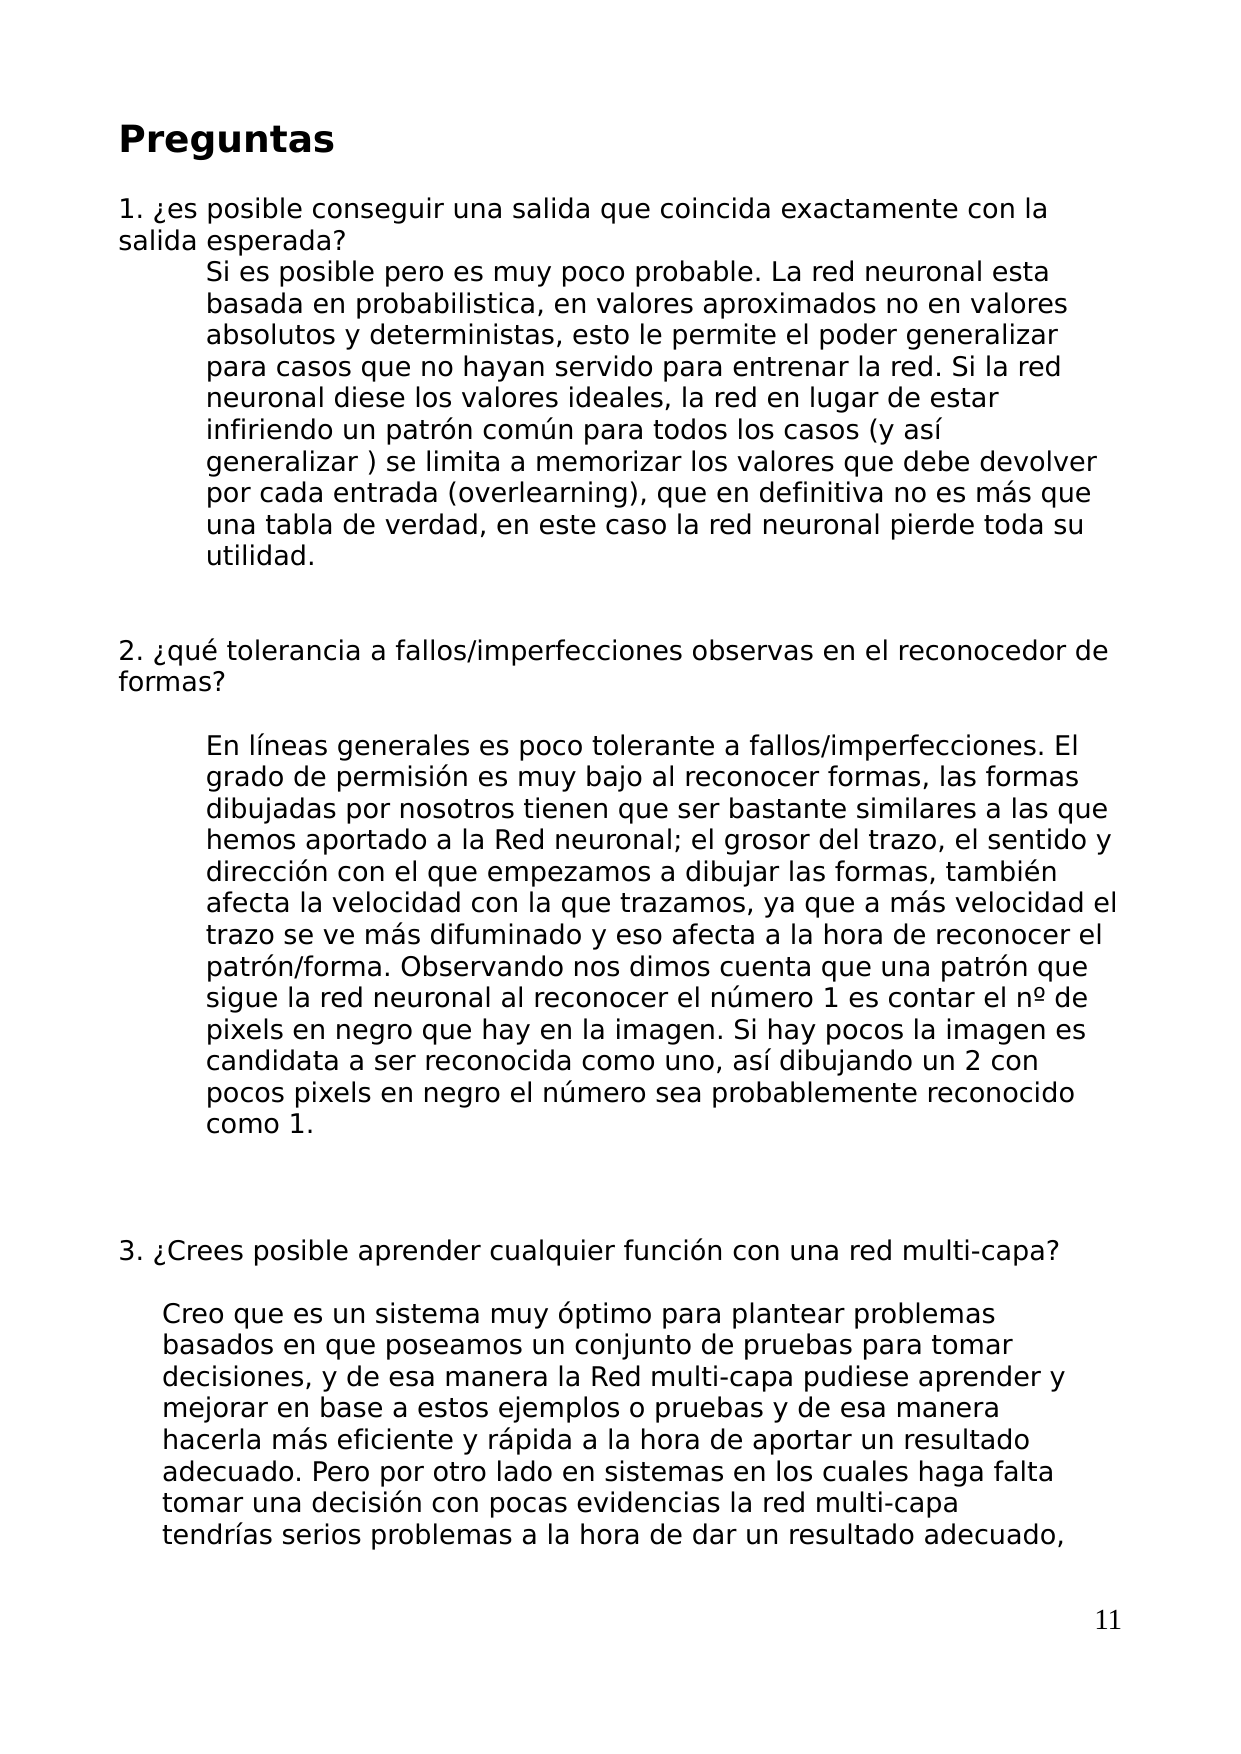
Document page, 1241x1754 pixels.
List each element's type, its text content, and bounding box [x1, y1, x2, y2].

text 3. ¿Crees posible aprender cualquier función con una red multi-capa? [118, 1235, 1122, 1266]
text Si es posible pero es muy poco probable. La red neuronal esta basada en probabilistica, en valores aproximados no en valores absolutos y deterministas, esto le permite el poder generalizar para casos que no hayan servido para entrenar la red. Si la red neuronal diese los valores ideales, la red en lugar de estar infiriendo un patrón común para todos los casos (y así generalizar ) se limita a memorizar los valores que debe devolver por cada entrada (overlearning), que en definitiva no es más que una tabla de verdad, en este caso la red neuronal pierde toda su utilidad. [118, 256, 1122, 572]
text En líneas generales es poco tolerante a fallos/imperfecciones. El grado de permisión es muy bajo al reconocer formas, las formas dibujadas por nosotros tienen que ser bastante similares a las que hemos aportado a la Red neuronal; el grosor del trazo, el sentido y dirección con el que empezamos a dibujar las formas, también afecta la velocidad con la que trazamos, ya que a más velocidad el trazo se ve más difuminado y eso afecta a la hora de reconocer el patrón/forma. Observando nos dimos cuenta que una patrón que sigue la red neuronal al reconocer el número 1 es contar el nº de pixels en negro que hay en la imagen. Si hay pocos la imagen es candidata a ser reconocida como uno, así dibujando un 2 con pocos pixels en negro el número sea probablemente reconocido como 1. [118, 730, 1122, 1140]
text 2. ¿qué tolerancia a fallos/imperfecciones observas en el reconocedor de formas? [118, 635, 1122, 698]
text 1. ¿es posible conseguir una salida que coincida exactamente con la salida esperada? [118, 193, 1122, 256]
text Preguntas [118, 118, 1122, 162]
text Creo que es un sistema muy óptimo para plantear problemas basados en que poseamos un conjunto de pruebas para tomar decisiones, y de esa manera la Red multi-capa pudiese aprender y mejorar en base a estos ejemplos o pruebas y de esa manera hacerla más eficiente y rápida a la hora de aportar un resultado adecuado. Pero por otro lado en sistemas en los cuales haga falta tomar una decisión con pocas evidencias la red multi-capa tendrías serios problemas a la hora de dar un resultado adecuado, [118, 1298, 1122, 1551]
